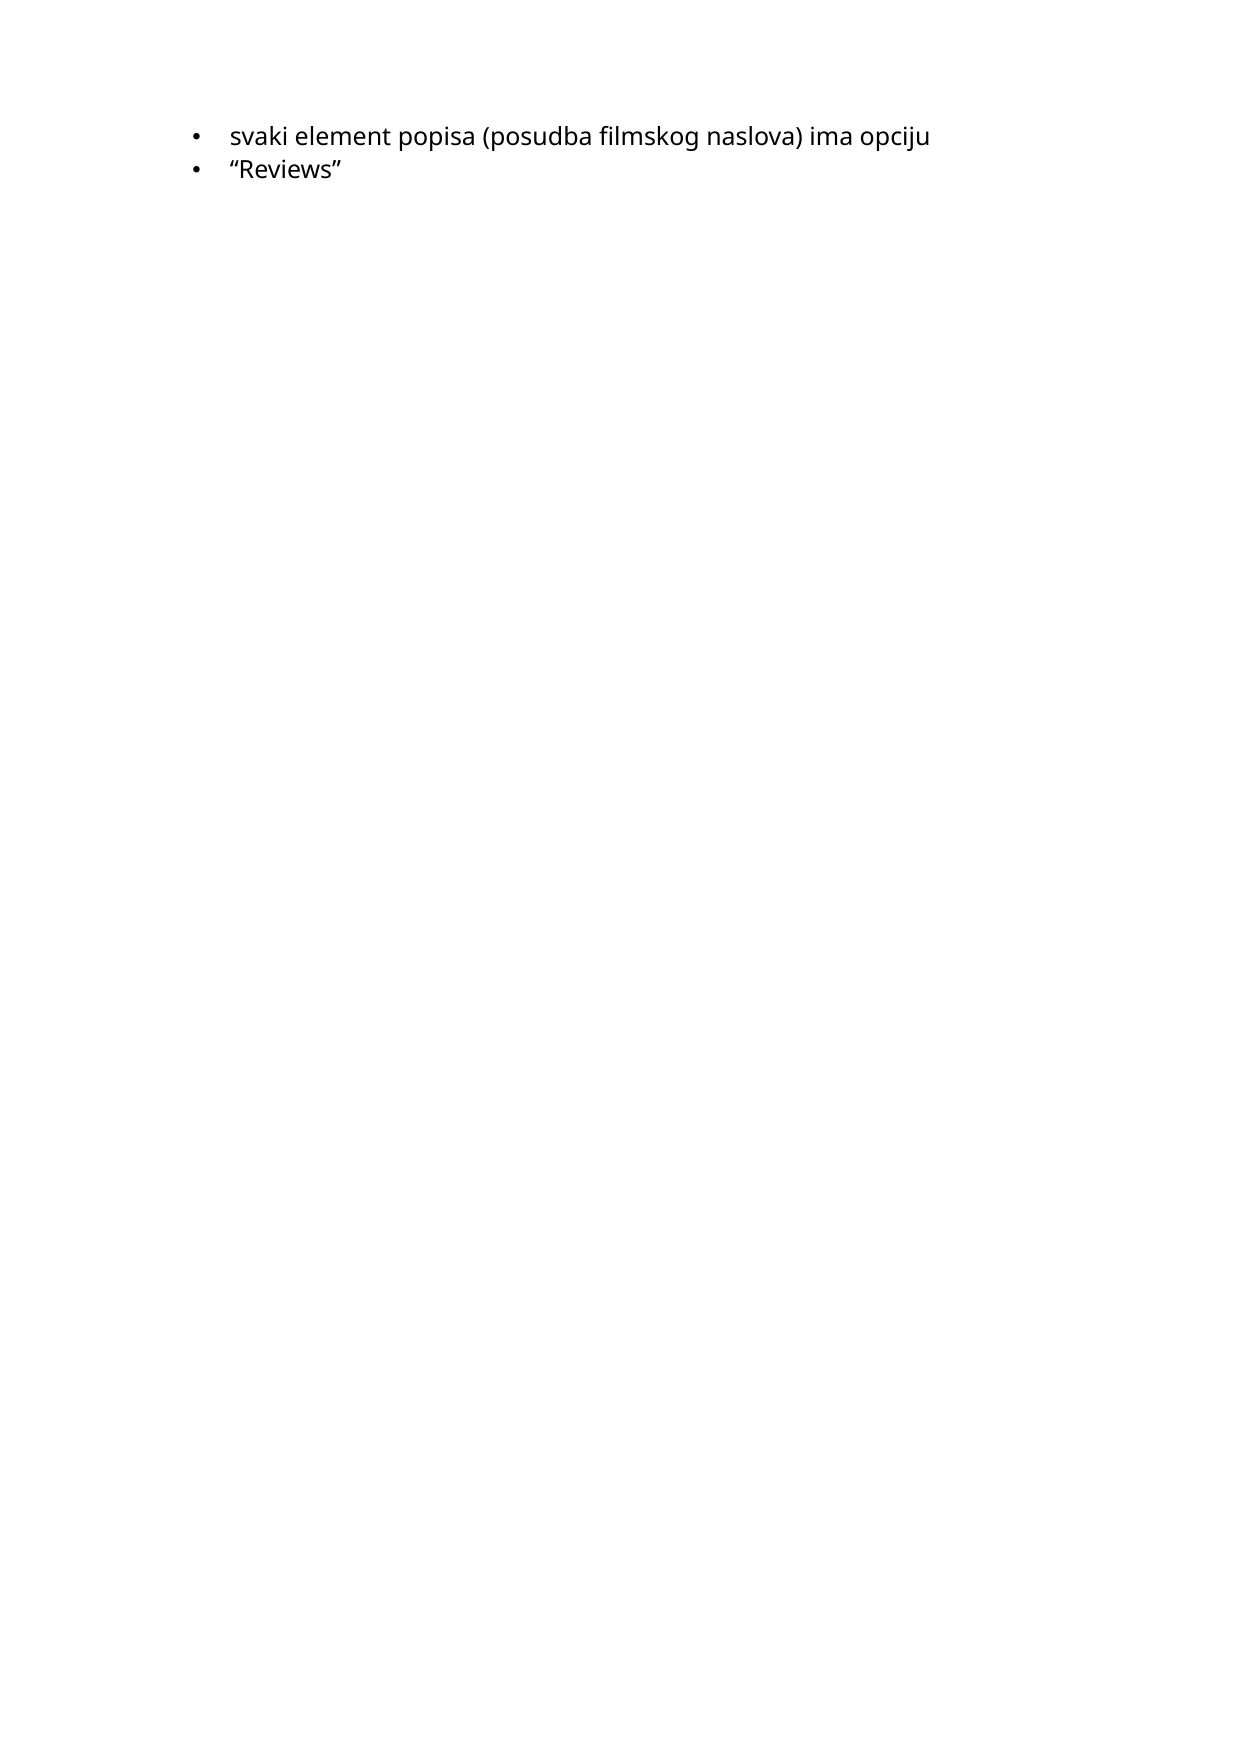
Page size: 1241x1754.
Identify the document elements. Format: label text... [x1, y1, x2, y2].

list svaki element popisa (posudba filmskog naslova) ima opciju [192, 118, 1122, 152]
list “Reviews” [192, 152, 1122, 186]
